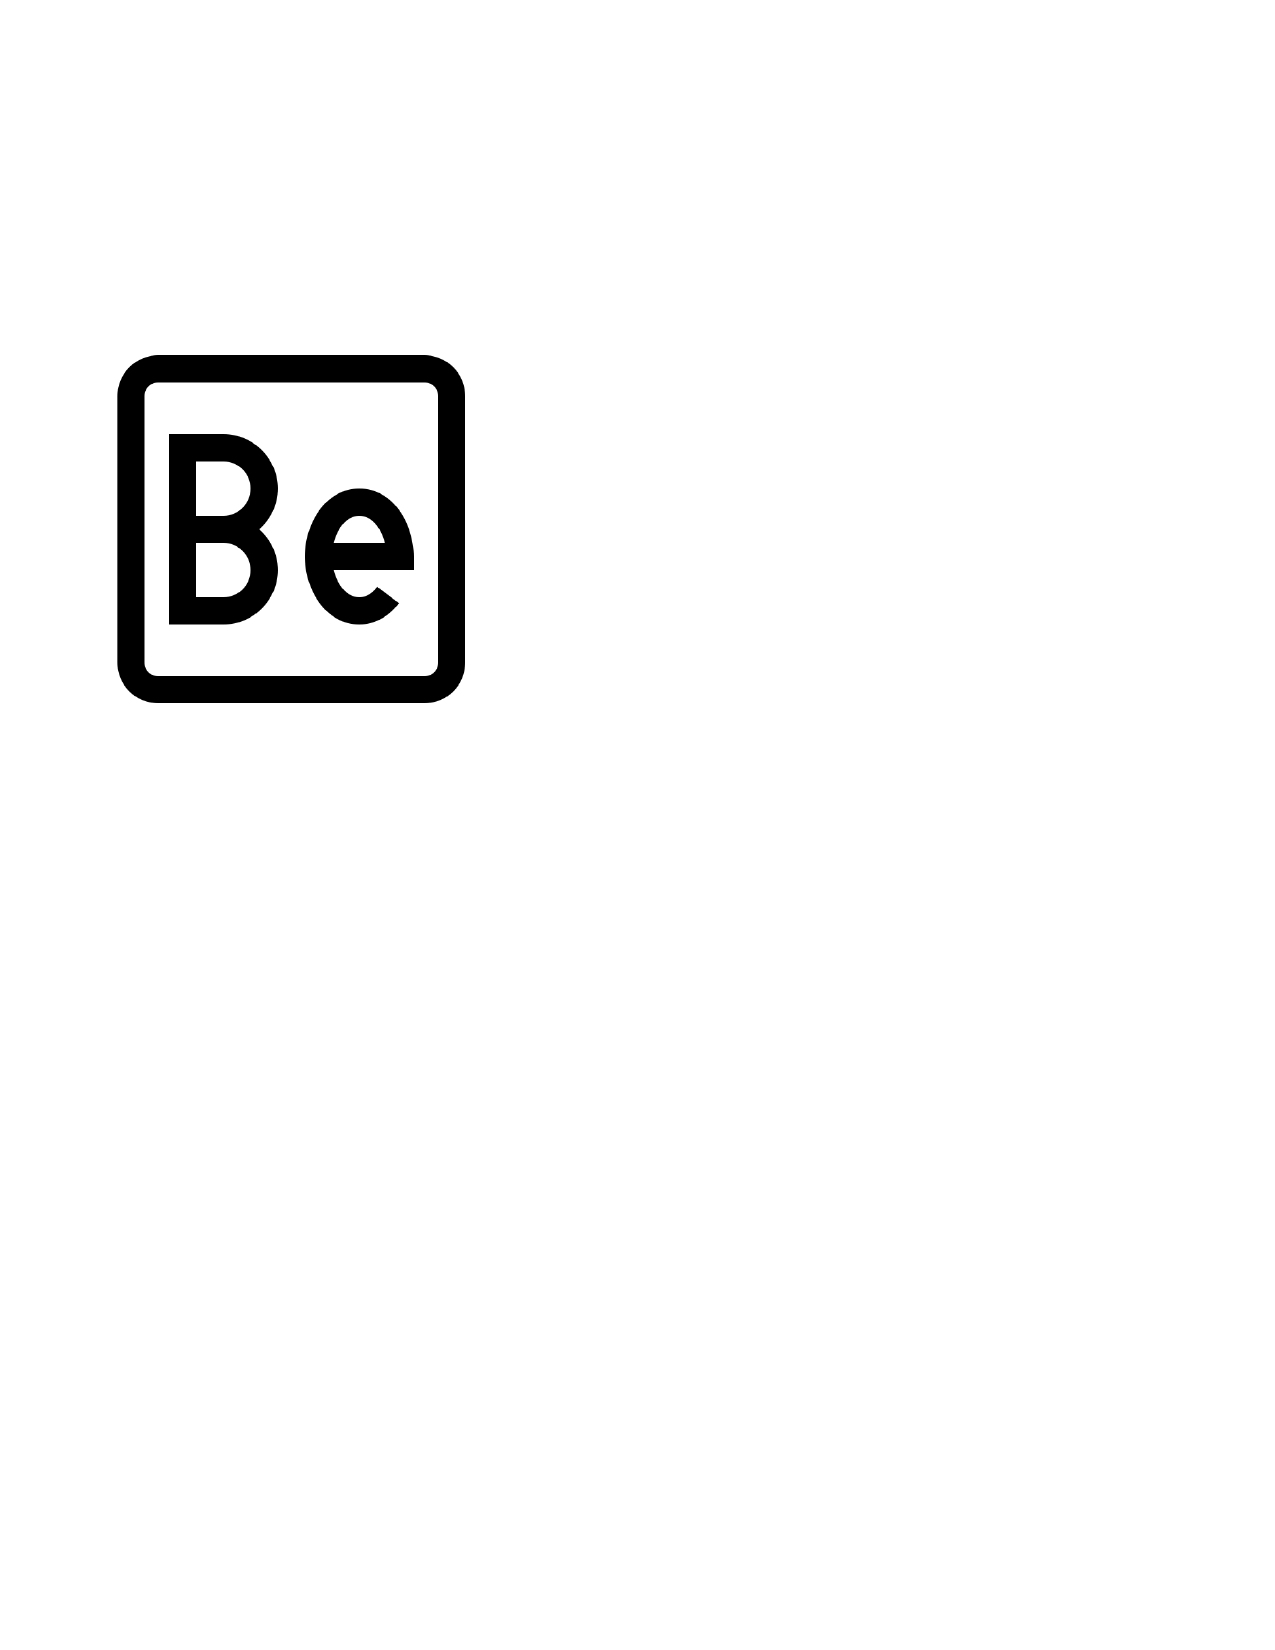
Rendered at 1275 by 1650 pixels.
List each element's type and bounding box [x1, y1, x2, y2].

picture [117, 355, 465, 703]
